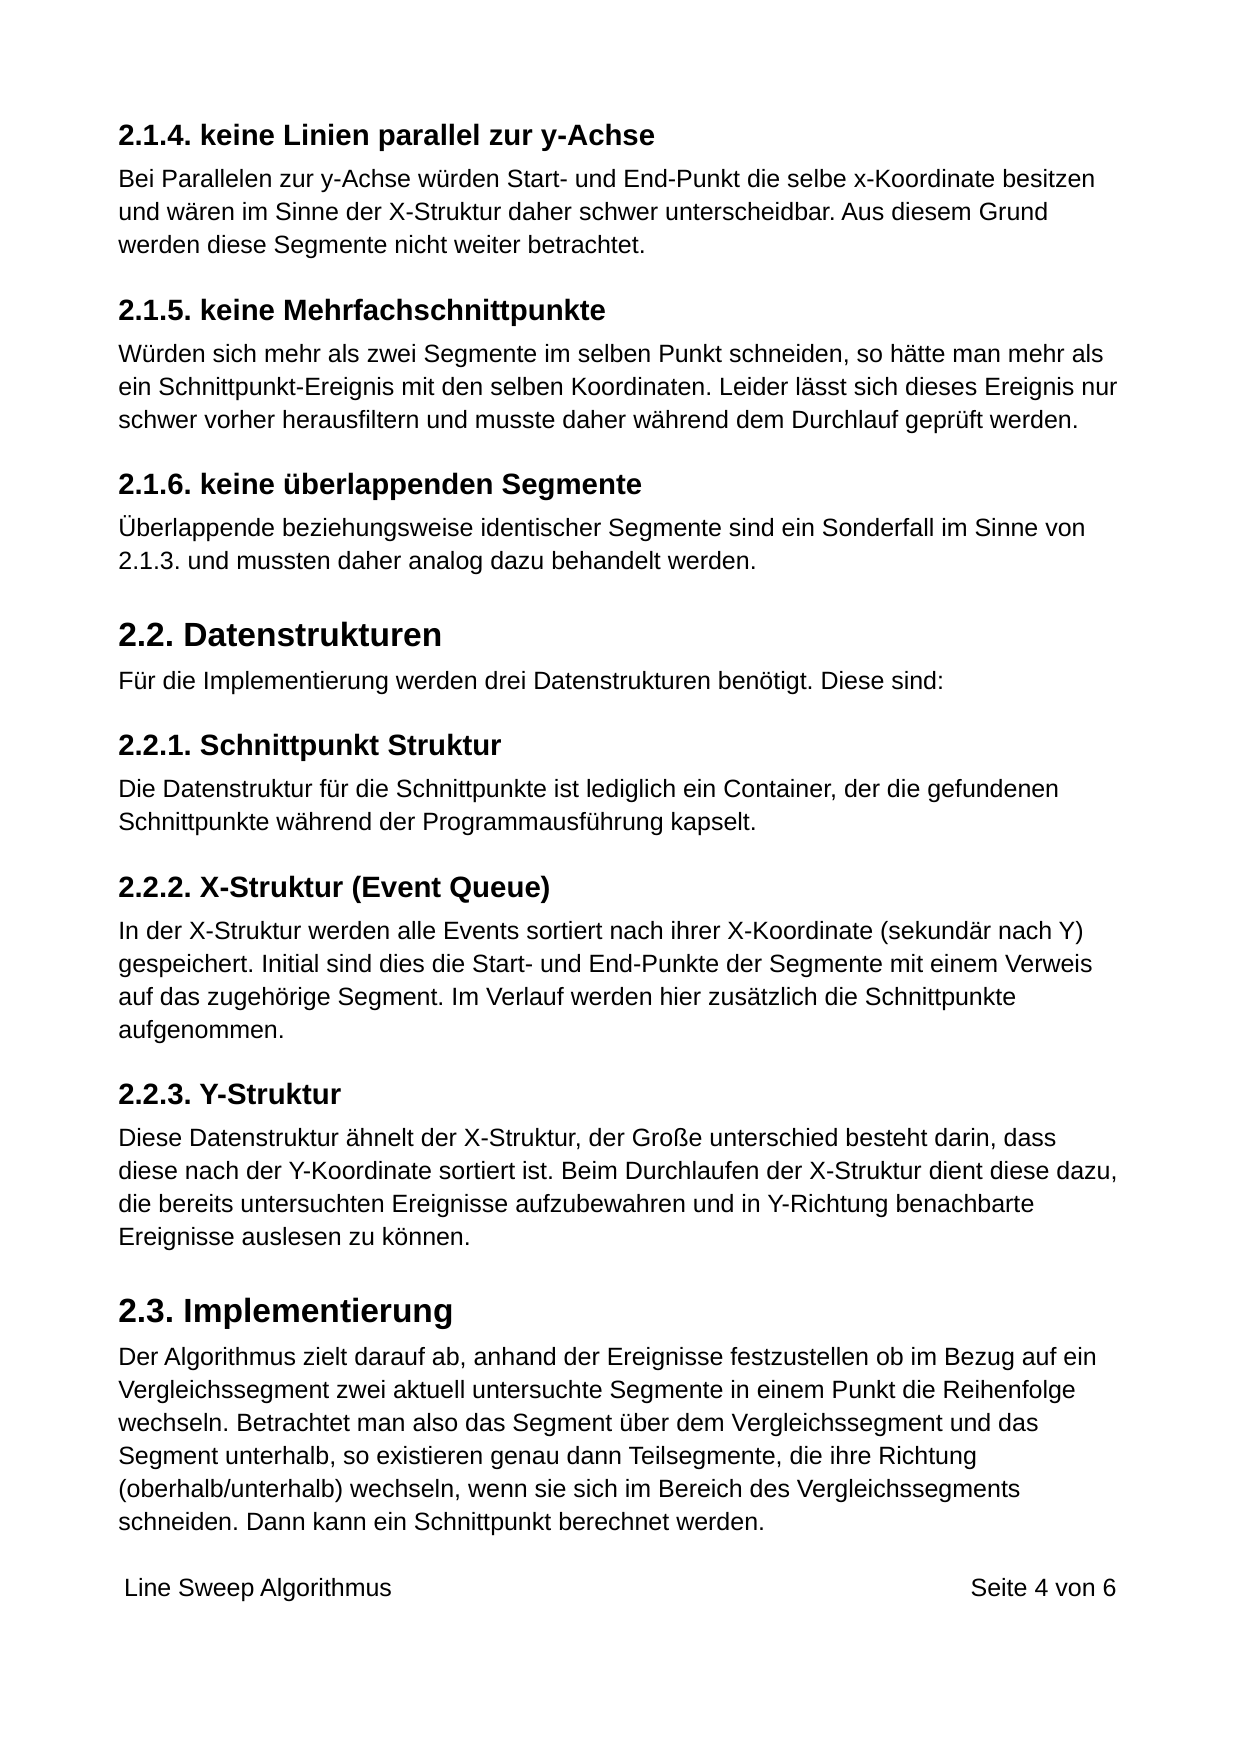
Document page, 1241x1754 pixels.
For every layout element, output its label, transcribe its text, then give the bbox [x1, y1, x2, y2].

text Für die Implementierung werden drei Datenstrukturen benötigt. Diese sind: [118, 666, 1122, 695]
text Würden sich mehr als zwei Segmente im selben Punkt schneiden, so hätte man mehr als ein Schnittpunkt-Ereignis mit den selben Koordinaten. Leider lässt sich dieses Ereignis nur schwer vorher herausfiltern und musste daher während dem Durchlauf geprüft werden. [118, 339, 1122, 434]
text Der Algorithmus zielt darauf ab, anhand der Ereignisse festzustellen ob im Bezug auf ein Vergleichssegment zwei aktuell untersuchte Segmente in einem Punkt die Reihenfolge wechseln. Betrachtet man also das Segment über dem Vergleichssegment und das Segment unterhalb, so existieren genau dann Teilsegmente, die ihre Richtung (oberhalb/unterhalb) wechseln, wenn sie sich im Bereich des Vergleichssegments schneiden. Dann kann ein Schnittpunkt berechnet werden. [118, 1342, 1122, 1536]
subtitle 2.1.4. keine Linien parallel zur y-Achse [118, 118, 1122, 152]
subtitle 2.2.3. Y-Struktur [118, 1077, 1122, 1111]
subtitle 2.2. Datenstrukturen [118, 615, 1122, 653]
text In der X-Struktur werden alle Events sortiert nach ihrer X-Koordinate (sekundär nach Y) gespeichert. Initial sind dies die Start- und End-Punkte der Segmente mit einem Verweis auf das zugehörige Segment. Im Verlauf werden hier zusätzlich die Schnittpunkte aufgenommen. [118, 916, 1122, 1044]
text Die Datenstruktur für die Schnittpunkte ist lediglich ein Container, der die gefundenen Schnittpunkte während der Programmausführung kapselt. [118, 774, 1122, 836]
subtitle 2.2.2. X-Struktur (Event Queue) [118, 869, 1122, 903]
subtitle 2.3. Implementierung [118, 1291, 1122, 1329]
subtitle 2.2.1. Schnittpunkt Struktur [118, 728, 1122, 762]
text Bei Parallelen zur y-Achse würden Start- und End-Punkt die selbe x-Koordinate besitzen und wären im Sinne der X-Struktur daher schwer unterscheidbar. Aus diesem Grund werden diese Segmente nicht weiter betrachtet. [118, 164, 1122, 259]
text Diese Datenstruktur ähnelt der X-Struktur, der Große unterschied besteht darin, dass diese nach der Y-Koordinate sortiert ist. Beim Durchlaufen der X-Struktur dient diese dazu, die bereits untersuchten Ereignisse aufzubewahren und in Y-Richtung benachbarte Ereignisse auslesen zu können. [118, 1123, 1122, 1251]
text Überlappende beziehungsweise identischer Segmente sind ein Sonderfall im Sinne von 2.1.3. und mussten daher analog dazu behandelt werden. [118, 513, 1122, 575]
subtitle 2.1.6. keine überlappenden Segmente [118, 467, 1122, 501]
subtitle 2.1.5. keine Mehrfachschnittpunkte [118, 293, 1122, 326]
